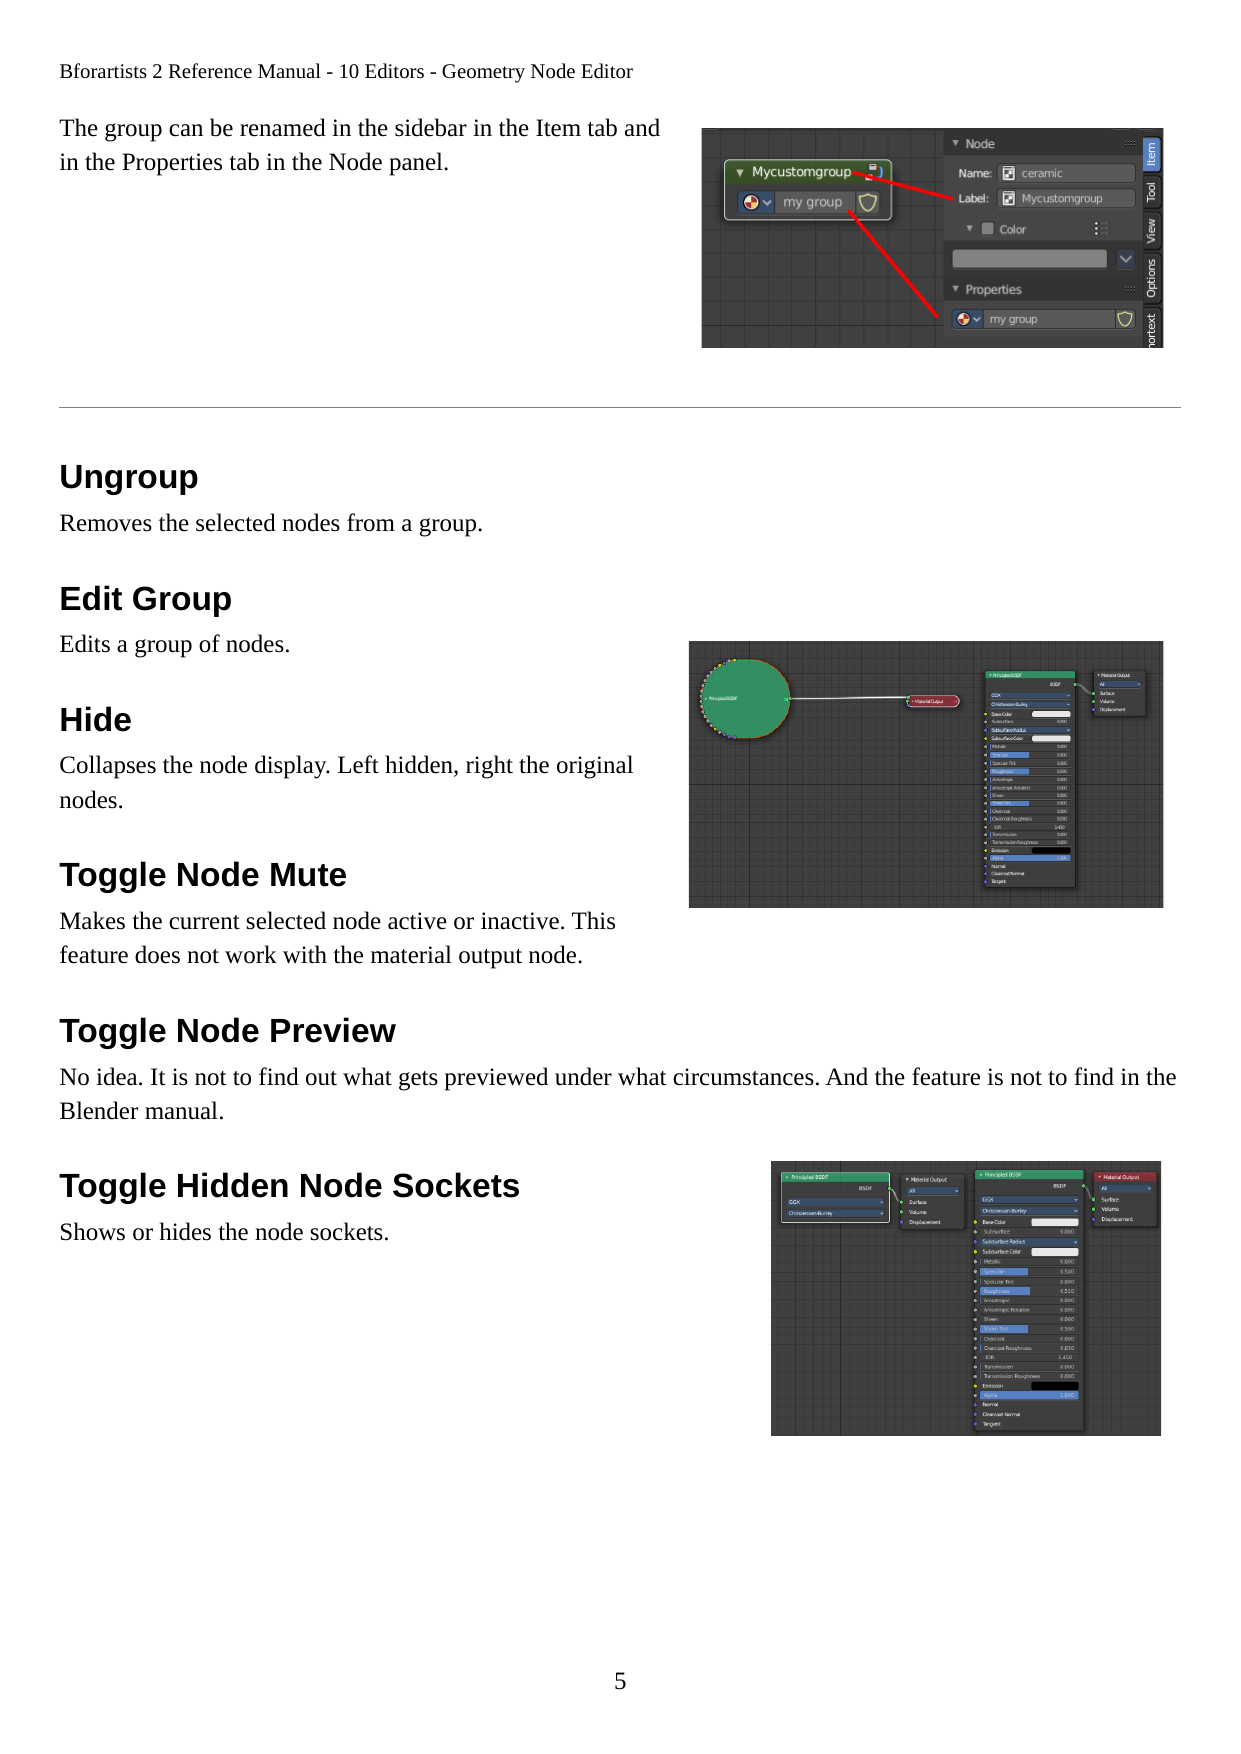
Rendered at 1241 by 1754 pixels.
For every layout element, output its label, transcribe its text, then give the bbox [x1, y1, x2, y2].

subtitle [1164, 699, 1181, 738]
text Makes the current selected node active or inactive. This feature does not work with the material output node. [59, 906, 1181, 969]
subtitle Toggle Node Mute [59, 855, 688, 894]
subtitle Edit Group [59, 578, 1181, 617]
text The group can be renamed in the sidebar in the Item tab and in the Properties tab in the Node panel. [59, 113, 1181, 176]
text No idea. It is not to find out what gets previewed under what circumstances. And the feature is not to find in the Blender manual. [59, 1062, 1181, 1125]
text Collapses the node display. Left hidden, right the original nodes. [59, 751, 688, 814]
subtitle [1162, 1166, 1181, 1205]
text Edits a group of nodes. [59, 629, 1181, 658]
subtitle Toggle Hidden Node Sockets [59, 1166, 771, 1205]
picture [688, 641, 1164, 908]
text Removes the selected nodes from a group. [59, 508, 1181, 537]
picture [771, 1161, 1162, 1436]
subtitle Hide [59, 699, 688, 738]
text Shows or hides the node sockets. [59, 1217, 771, 1246]
subtitle [1164, 855, 1181, 894]
subtitle Toggle Node Preview [59, 1011, 1181, 1049]
subtitle Ungroup [59, 457, 1181, 496]
picture [701, 128, 1164, 348]
